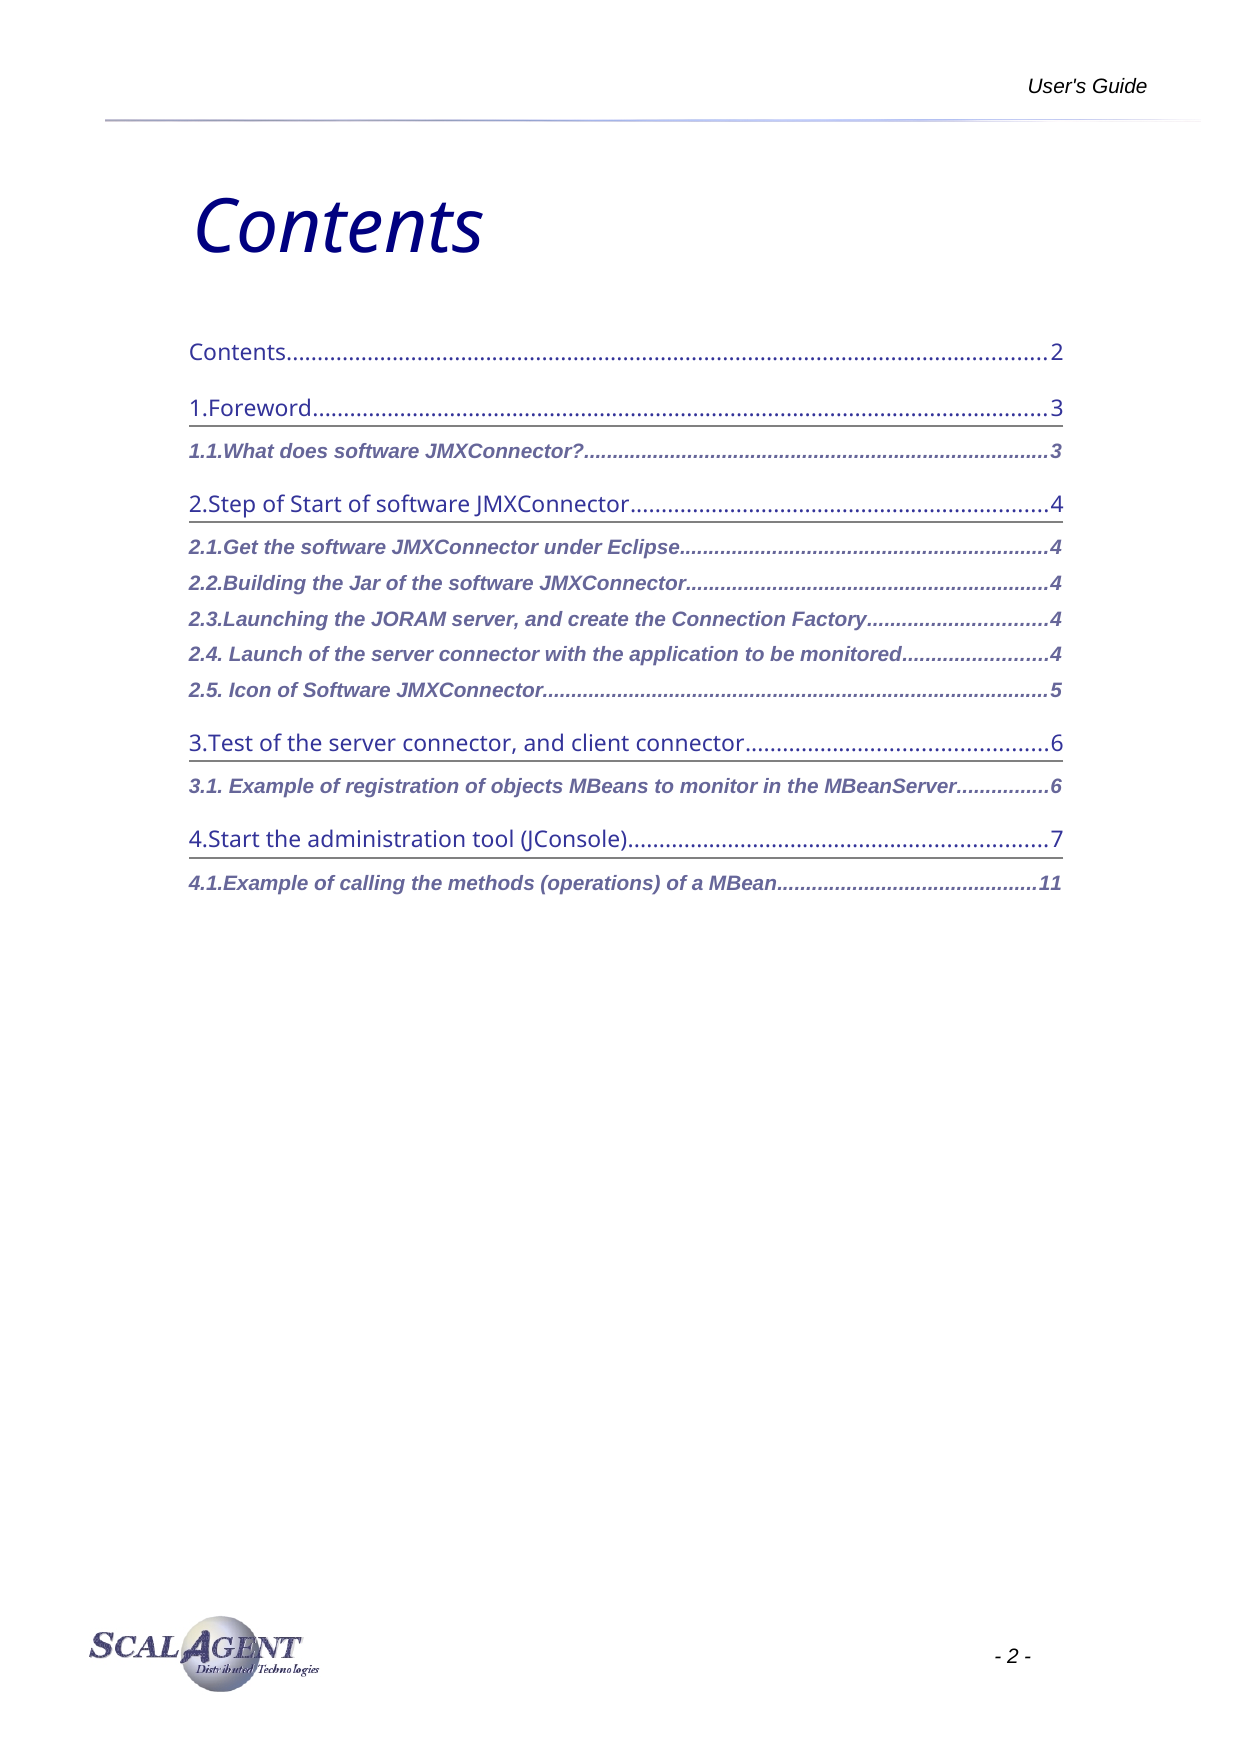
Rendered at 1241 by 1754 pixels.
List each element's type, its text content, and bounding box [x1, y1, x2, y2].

text 2.4. Launch of the server connector with the application to be monitored 4 [188, 643, 1063, 666]
text 4.1.Example of calling the methods (operations) of a MBean 11 [188, 871, 1063, 894]
text 4.Start the administration tool (JConsole) 7 [188, 823, 1063, 859]
text 2.Step of Start of software JMXConnector 4 [188, 488, 1063, 523]
text 3.Test of the server connector, and client connector 6 [188, 727, 1063, 762]
text 2.3.Launching the JORAM server, and create the Connection Factory 4 [188, 607, 1063, 631]
text 1.Foreword 3 [188, 392, 1063, 427]
text 2.5. Icon of Software JMXConnector 5 [188, 679, 1063, 702]
picture [88, 1614, 324, 1695]
text 2.2.Building the Jar of the software JMXConnector 4 [188, 572, 1063, 595]
text 2.1.Get the software JMXConnector under Eclipse 4 [188, 536, 1063, 559]
text Contents 2 [188, 336, 1063, 367]
title Contents [192, 173, 1063, 275]
text 3.1. Example of registration of objects MBeans to monitor in the MBeanServer 6 [188, 775, 1063, 798]
text 1.1.What does software JMXConnector? 3 [188, 440, 1063, 463]
